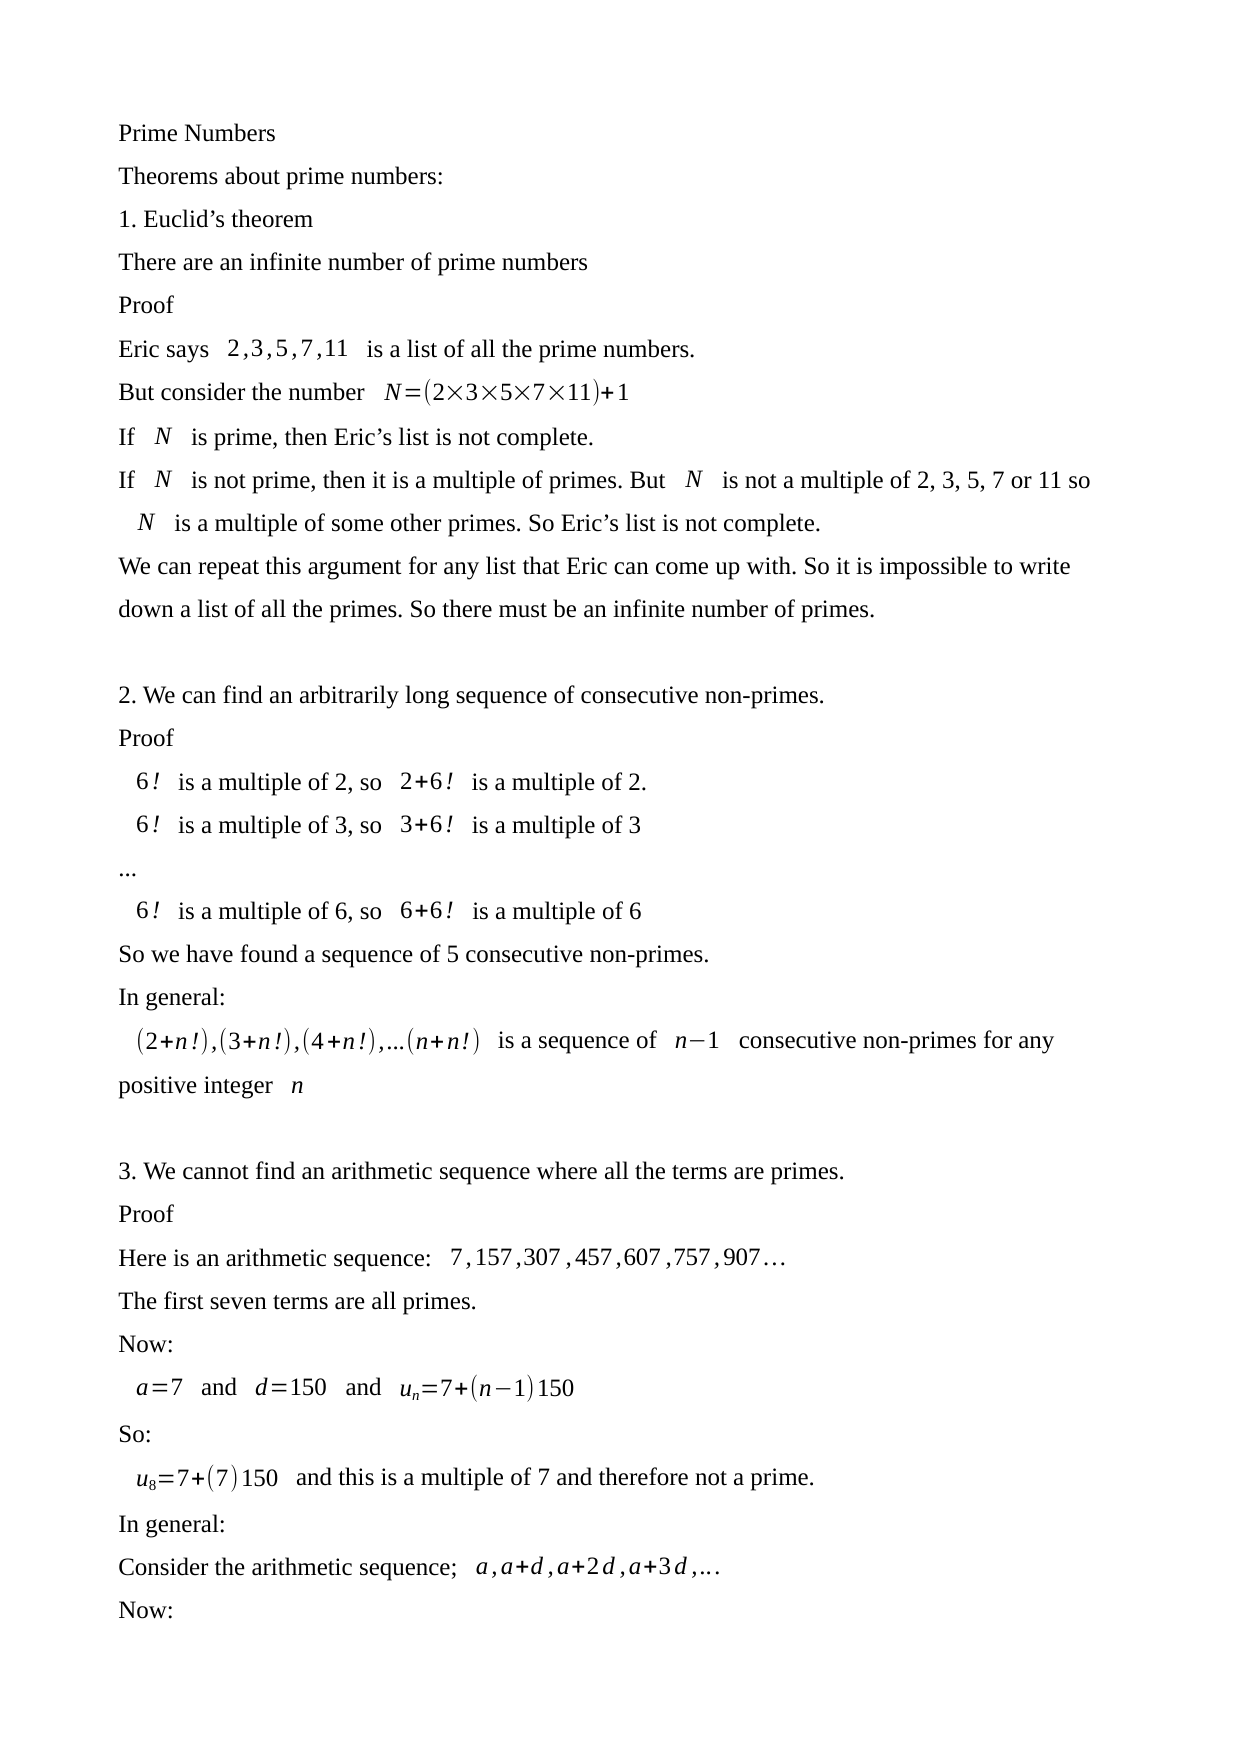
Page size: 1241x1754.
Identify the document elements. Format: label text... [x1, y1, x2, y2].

text 1. Euclid’s theorem [118, 204, 1122, 233]
text Now: [118, 1595, 1122, 1624]
text Proof [118, 1199, 1122, 1228]
text is a sequence ofconsecutive non-primes for any positive integer [118, 1025, 1122, 1099]
text is a multiple of 2, sois a multiple of 2. [118, 767, 1122, 795]
text ... [118, 853, 1122, 882]
text In general: [118, 982, 1122, 1011]
text But consider the number [118, 377, 1122, 407]
text Theorems about prime numbers: [118, 161, 1122, 190]
text Now: [118, 1329, 1122, 1358]
text is a multiple of 3, sois a multiple of 3 [118, 810, 1122, 838]
text The first seven terms are all primes. [118, 1286, 1122, 1314]
text Ifis prime, then Eric’s list is not complete. [118, 422, 1122, 450]
text So we have found a sequence of 5 consecutive non-primes. [118, 939, 1122, 968]
text Proof [118, 723, 1122, 752]
text There are an infinite number of prime numbers [118, 247, 1122, 276]
text is a multiple of 6, sois a multiple of 6 [118, 896, 1122, 925]
text Here is an arithmetic sequence: [118, 1243, 1122, 1271]
text and this is a multiple of 7 and therefore not a prime. [118, 1462, 1122, 1494]
text Ifis not prime, then it is a multiple of primes. Butis not a multiple of 2, 3, 5, 7 or 11 sois a multiple of some other primes. So Eric’s list is not complete. [118, 465, 1122, 537]
text andand [118, 1372, 1122, 1404]
text In general: [118, 1509, 1122, 1537]
text 3. We cannot find an arithmetic sequence where all the terms are primes. [118, 1156, 1122, 1185]
text 2. We can find an arbitrarily long sequence of consecutive non-primes. [118, 680, 1122, 709]
text Proof [118, 291, 1122, 319]
text Prime Numbers [118, 118, 1122, 147]
text Eric saysis a list of all the prime numbers. [118, 334, 1122, 362]
text So: [118, 1419, 1122, 1448]
text Consider the arithmetic sequence; [118, 1552, 1122, 1581]
text We can repeat this argument for any list that Eric can come up with. So it is impossible to write down a list of all the primes. So there must be an infinite number of primes. [118, 551, 1122, 623]
